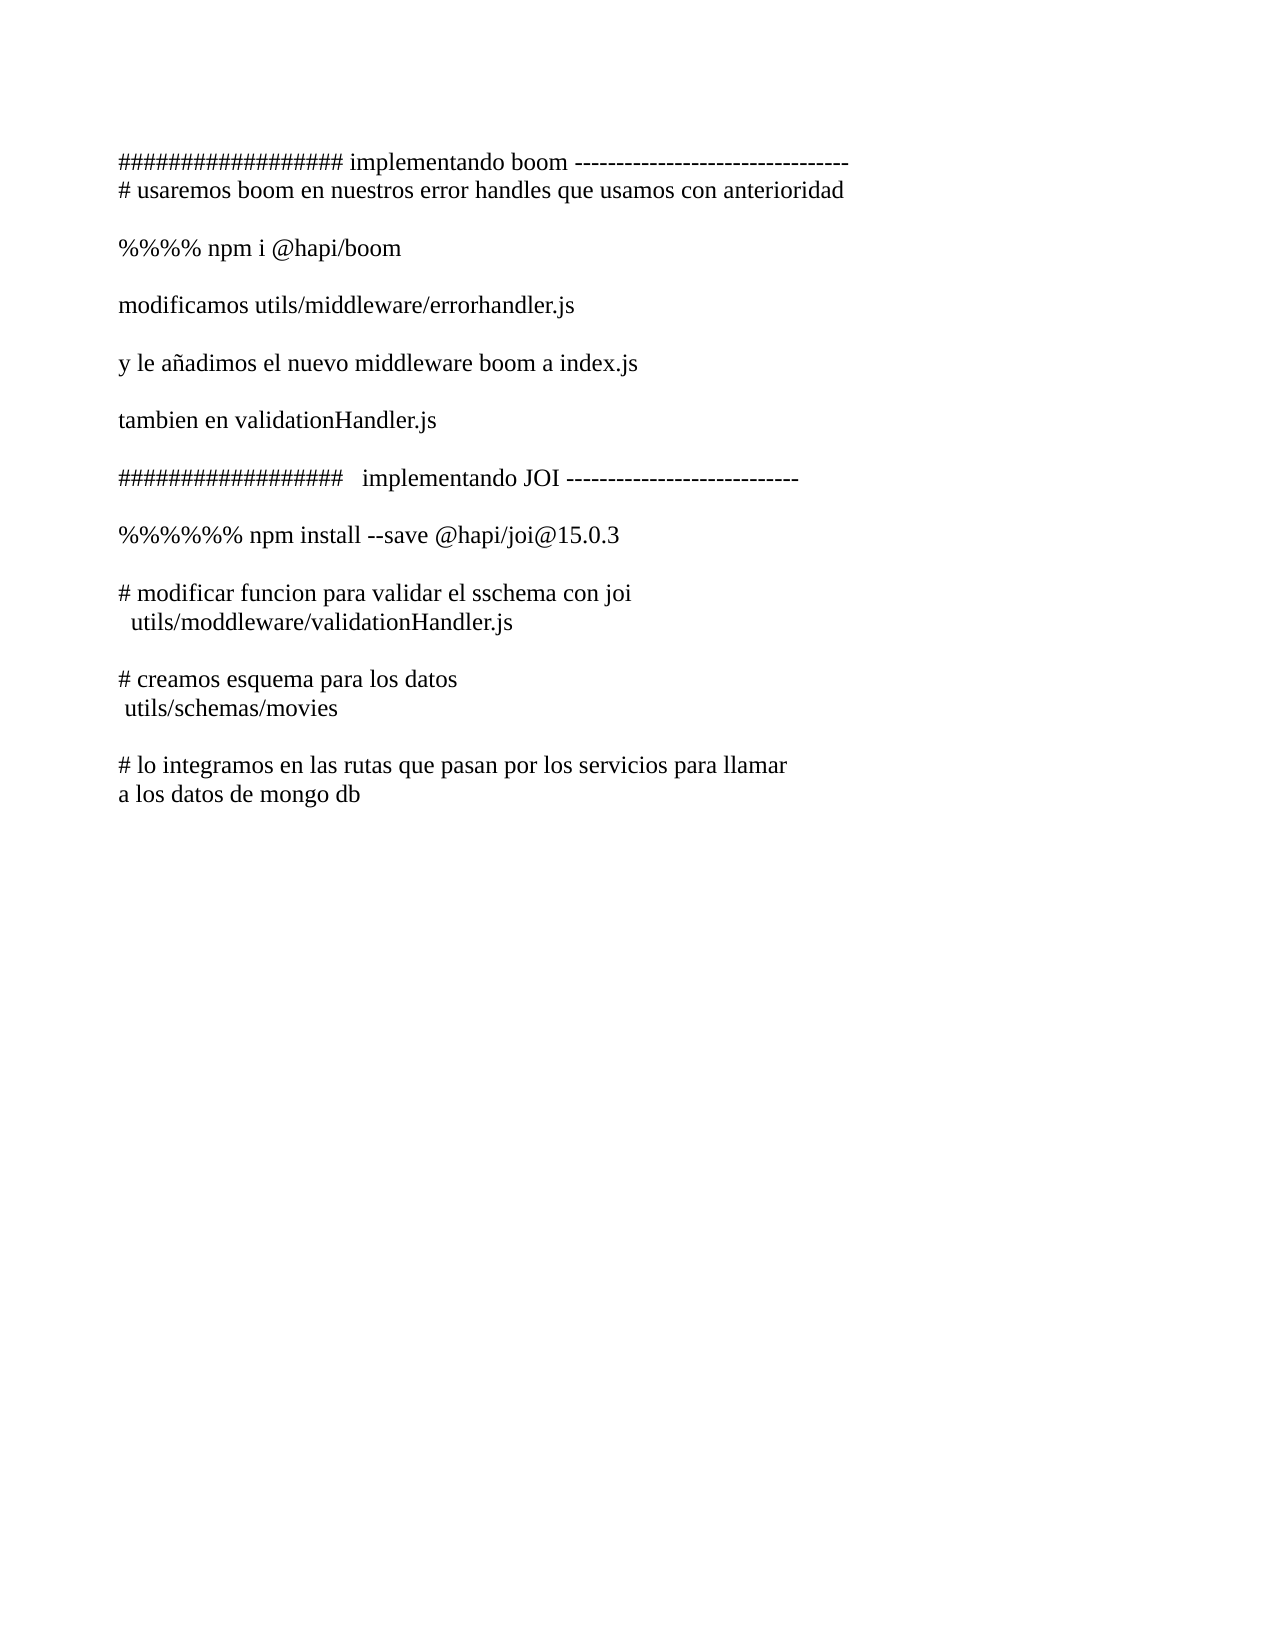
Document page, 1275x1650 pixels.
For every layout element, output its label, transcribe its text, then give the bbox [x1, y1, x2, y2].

text %%%% npm i @hapi/boom [118, 233, 1157, 262]
text # usaremos boom en nuestros error handles que usamos con anterioridad [118, 176, 1157, 204]
text tambien en validationHandler.js [118, 406, 1157, 434]
text # lo integramos en las rutas que pasan por los servicios para llamar [118, 751, 1157, 779]
text ################## implementando JOI ---------------------------- [118, 463, 1157, 492]
text modificamos utils/middleware/errorhandler.js [118, 291, 1157, 319]
text y le añadimos el nuevo middleware boom a index.js [118, 348, 1157, 377]
text ################## implementando boom --------------------------------- [118, 147, 1157, 176]
text utils/moddleware/validationHandler.js [118, 607, 1157, 636]
text # modificar funcion para validar el sschema con joi [118, 578, 1157, 607]
text utils/schemas/movies [118, 693, 1157, 722]
text # creamos esquema para los datos [118, 664, 1157, 693]
text %%%%%% npm install --save @hapi/joi@15.0.3 [118, 521, 1157, 549]
text a los datos de mongo db [118, 779, 1157, 808]
